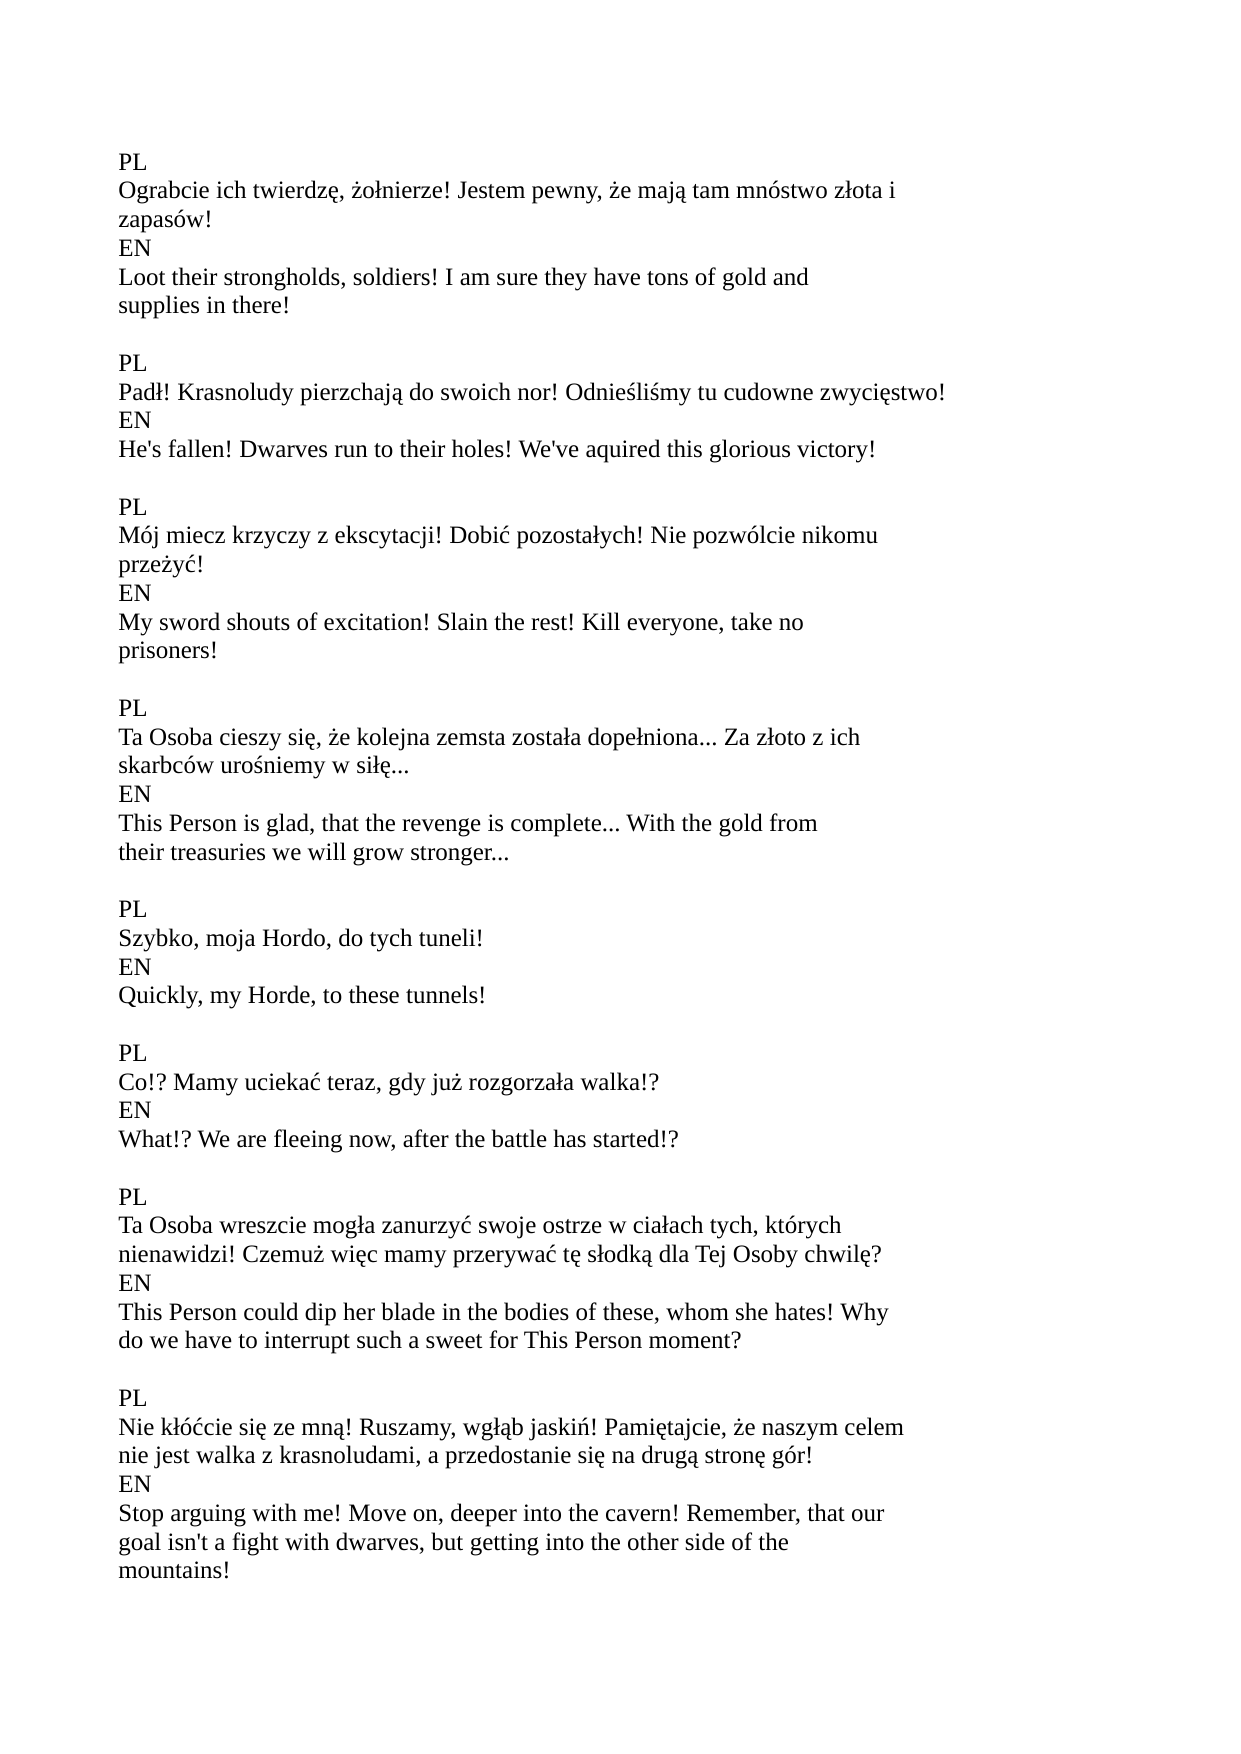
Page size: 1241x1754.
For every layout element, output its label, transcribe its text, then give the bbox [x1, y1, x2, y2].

text goal isn't a fight with dwarves, but getting into the other side of the [118, 1527, 1122, 1556]
text This Person could dip her blade in the bodies of these, whom she hates! Why [118, 1297, 1122, 1326]
text Stop arguing with me! Move on, deeper into the cavern! Remember, that our [118, 1498, 1122, 1527]
text Co!? Mamy uciekać teraz, gdy już rozgorzała walka!? [118, 1067, 1122, 1096]
text Ograbcie ich twierdzę, żołnierze! Jestem pewny, że mają tam mnóstwo złota i [118, 176, 1122, 204]
text nie jest walka z krasnoludami, a przedostanie się na drugą stronę gór! [118, 1441, 1122, 1469]
text He's fallen! Dwarves run to their holes! We've aquired this glorious victory! [118, 434, 1122, 463]
text Quickly, my Horde, to these tunnels! [118, 981, 1122, 1009]
text przeżyć! [118, 549, 1122, 578]
text nienawidzi! Czemuż więc mamy przerywać tę słodką dla Tej Osoby chwilę? [118, 1239, 1122, 1268]
text EN [118, 578, 1122, 607]
text EN [118, 233, 1122, 262]
text PL [118, 1038, 1122, 1067]
text Ta Osoba cieszy się, że kolejna zemsta została dopełniona... Za złoto z ich [118, 722, 1122, 751]
text Nie kłóćcie się ze mną! Ruszamy, wgłąb jaskiń! Pamiętajcie, że naszym celem [118, 1412, 1122, 1441]
text EN [118, 406, 1122, 434]
text PL [118, 894, 1122, 923]
text Ta Osoba wreszcie mogła zanurzyć swoje ostrze w ciałach tych, których [118, 1211, 1122, 1239]
text EN [118, 1469, 1122, 1498]
text skarbców urośniemy w siłę... [118, 751, 1122, 779]
text EN [118, 952, 1122, 981]
text This Person is glad, that the revenge is complete... With the gold from [118, 808, 1122, 837]
text prisoners! [118, 636, 1122, 664]
text EN [118, 1268, 1122, 1297]
text mountains! [118, 1556, 1122, 1584]
text What!? We are fleeing now, after the battle has started!? [118, 1124, 1122, 1153]
text PL [118, 693, 1122, 722]
text PL [118, 1182, 1122, 1211]
text do we have to interrupt such a sweet for This Person moment? [118, 1326, 1122, 1354]
text Mój miecz krzyczy z ekscytacji! Dobić pozostałych! Nie pozwólcie nikomu [118, 521, 1122, 549]
text supplies in there! [118, 291, 1122, 319]
text EN [118, 779, 1122, 808]
text PL [118, 1383, 1122, 1412]
text Loot their strongholds, soldiers! I am sure they have tons of gold and [118, 262, 1122, 291]
text PL [118, 147, 1122, 176]
text their treasuries we will grow stronger... [118, 837, 1122, 866]
text zapasów! [118, 204, 1122, 233]
text Szybko, moja Hordo, do tych tuneli! [118, 923, 1122, 952]
text EN [118, 1096, 1122, 1124]
text Padł! Krasnoludy pierzchają do swoich nor! Odnieśliśmy tu cudowne zwycięstwo! [118, 377, 1122, 406]
text PL [118, 348, 1122, 377]
text My sword shouts of excitation! Slain the rest! Kill everyone, take no [118, 607, 1122, 636]
text PL [118, 492, 1122, 521]
